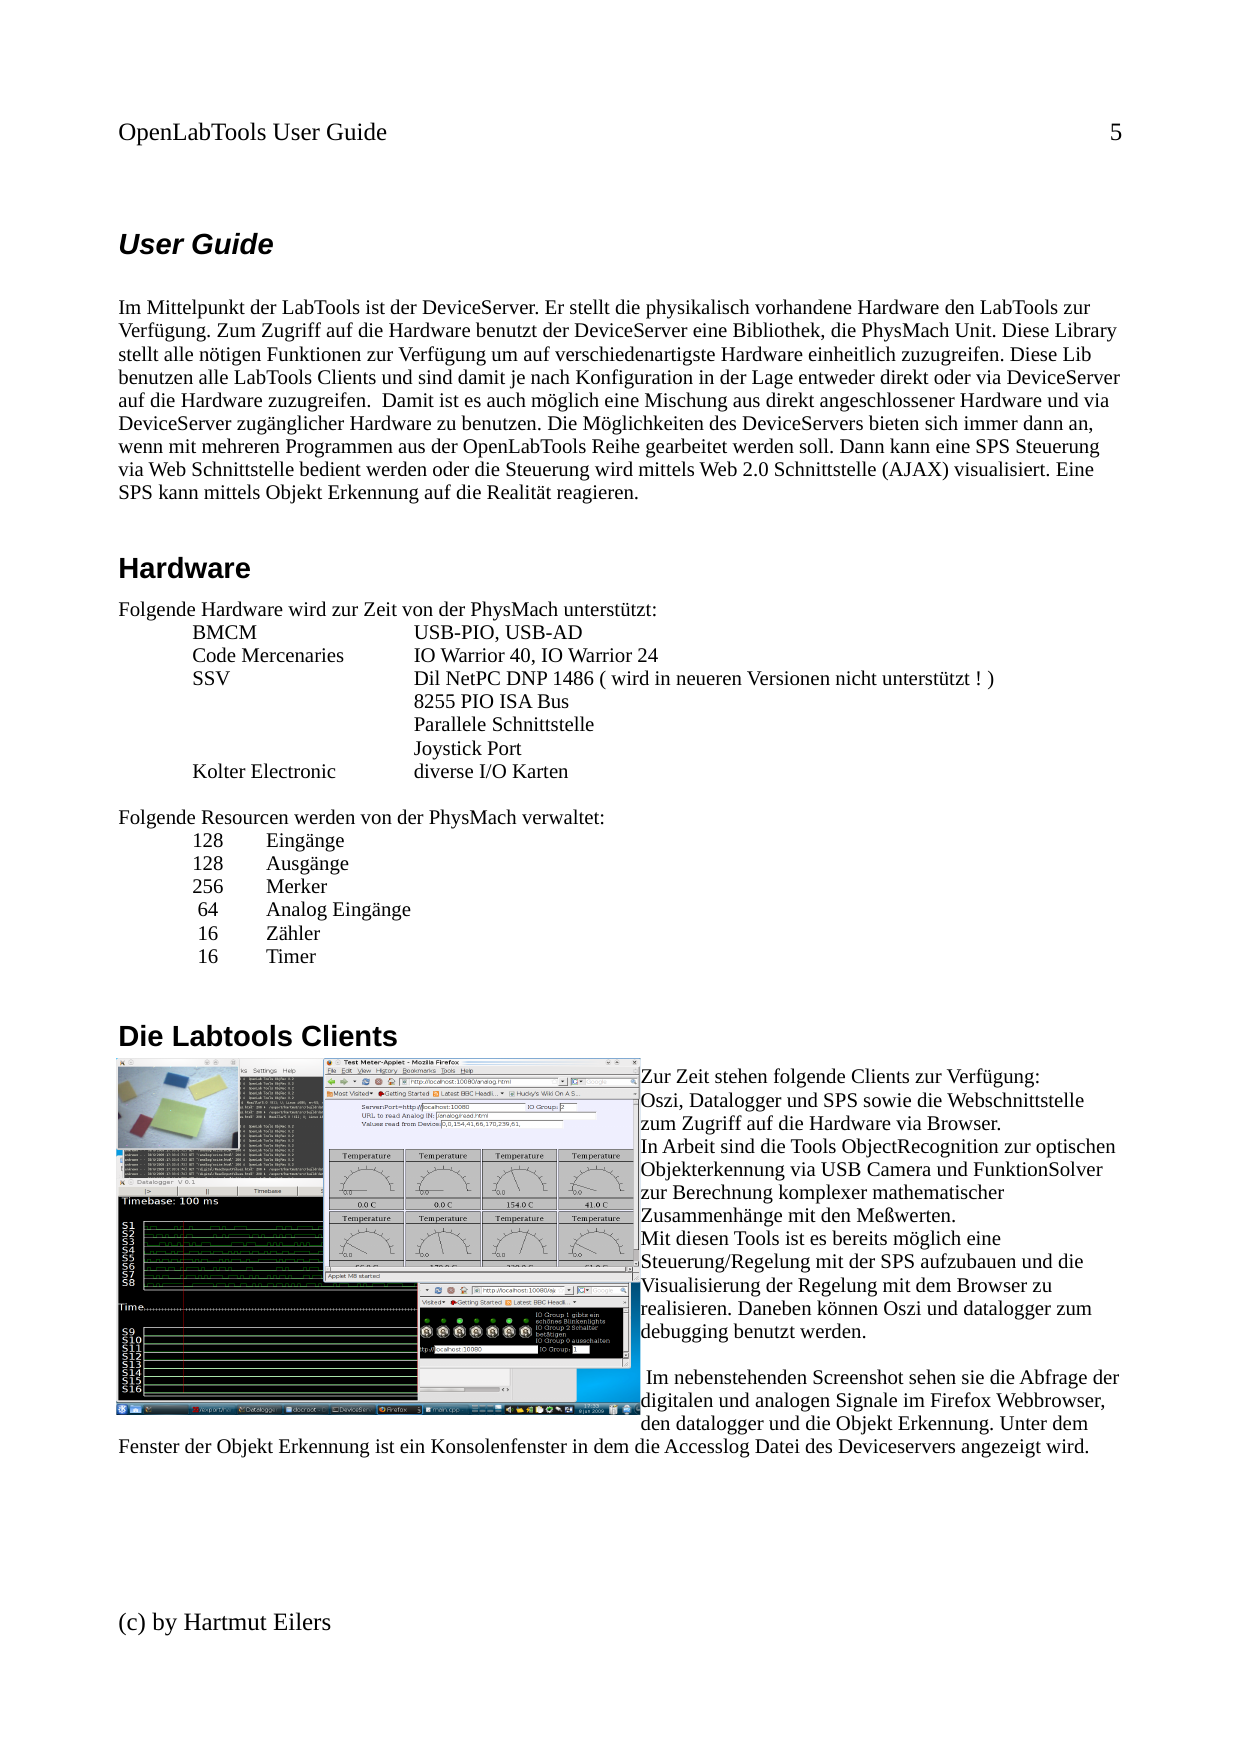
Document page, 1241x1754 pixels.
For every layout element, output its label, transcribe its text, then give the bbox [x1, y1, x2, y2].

text Folgende Resourcen werden von der PhysMach verwaltet: [118, 806, 1122, 829]
text In Arbeit sind die Tools ObjectRecognition zur optischen Objekterkennung via USB Camera und FunktionSolver zur Berechnung komplexer mathematischer Zusammenhänge mit den Meßwerten. [641, 1135, 1122, 1227]
text Parallele Schnittstelle [118, 713, 1122, 736]
text Im nebenstehenden Screenshot sehen sie die Abfrage der digitalen und analogen Signale im Firefox Webbrowser, den datalogger und die Objekt Erkennung. Unter dem Fenster der Objekt Erkennung ist ein Konsolenfenster in dem die Accesslog Datei des Deviceservers angezeigt wird. [118, 1366, 1122, 1458]
text Mit diesen Tools ist es bereits möglich eine Steuerung/Regelung mit der SPS aufzubauen und die Visualisierung der Regelung mit dem Browser zu realisieren. Daneben können Oszi und datalogger zum debugging benutzt werden. [641, 1227, 1122, 1343]
text Code Mercenaries IO Warrior 40, IO Warrior 24 [118, 644, 1122, 667]
text Zur Zeit stehen folgende Clients zur Verfügung: [641, 1065, 1122, 1088]
text 16 Timer [118, 944, 1122, 968]
picture [116, 1058, 641, 1415]
text Folgende Hardware wird zur Zeit von der PhysMach unterstützt: [118, 598, 1122, 621]
text Im Mittelpunkt der LabTools ist der DeviceServer. Er stellt die physikalisch vorhandene Hardware den LabTools zur Verfügung. Zum Zugriff auf die Hardware benutzt der DeviceServer eine Bibliothek, die PhysMach Unit. Diese Library stellt alle nötigen Funktionen zur Verfügung um auf verschiedenartigste Hardware einheitlich zuzugreifen. Diese Lib benutzen alle LabTools Clients und sind damit je nach Konfiguration in der Lage entweder direkt oder via DeviceServer auf die Hardware zuzugreifen. Damit ist es auch möglich eine Mischung aus direkt angeschlossener Hardware und via DeviceServer zugänglicher Hardware zu benutzen. Die Möglichkeiten des DeviceServers bieten sich immer dann an, wenn mit mehreren Programmen aus der OpenLabTools Reihe gearbeitet werden soll. Dann kann eine SPS Steuerung via Web Schnittstelle bedient werden oder die Steuerung wird mittels Web 2.0 Schnittstelle (AJAX) visualisiert. Eine SPS kann mittels Objekt Erkennung auf die Realität reagieren. [118, 296, 1122, 504]
text 128 Ausgänge [118, 852, 1122, 875]
text Oszi, Datalogger und SPS sowie die Webschnittstelle zum Zugriff auf die Hardware via Browser. [641, 1088, 1122, 1135]
text 16 Zähler [118, 921, 1122, 944]
text Joystick Port [118, 736, 1122, 759]
text BMCM USB-PIO, USB-AD [118, 621, 1122, 644]
text SSV Dil NetPC DNP 1486 ( wird in neueren Versionen nicht unterstützt ! ) [118, 667, 1122, 690]
text 8255 PIO ISA Bus [118, 690, 1122, 713]
text 128 Eingänge [118, 829, 1122, 852]
subtitle User Guide [118, 228, 1122, 261]
text Kolter Electronic diverse I/O Karten [118, 759, 1122, 783]
subtitle Hardware [118, 552, 1122, 585]
text 256 Merker [118, 875, 1122, 898]
subtitle Die Labtools Clients [118, 1020, 1122, 1053]
text 64 Analog Eingänge [118, 898, 1122, 921]
